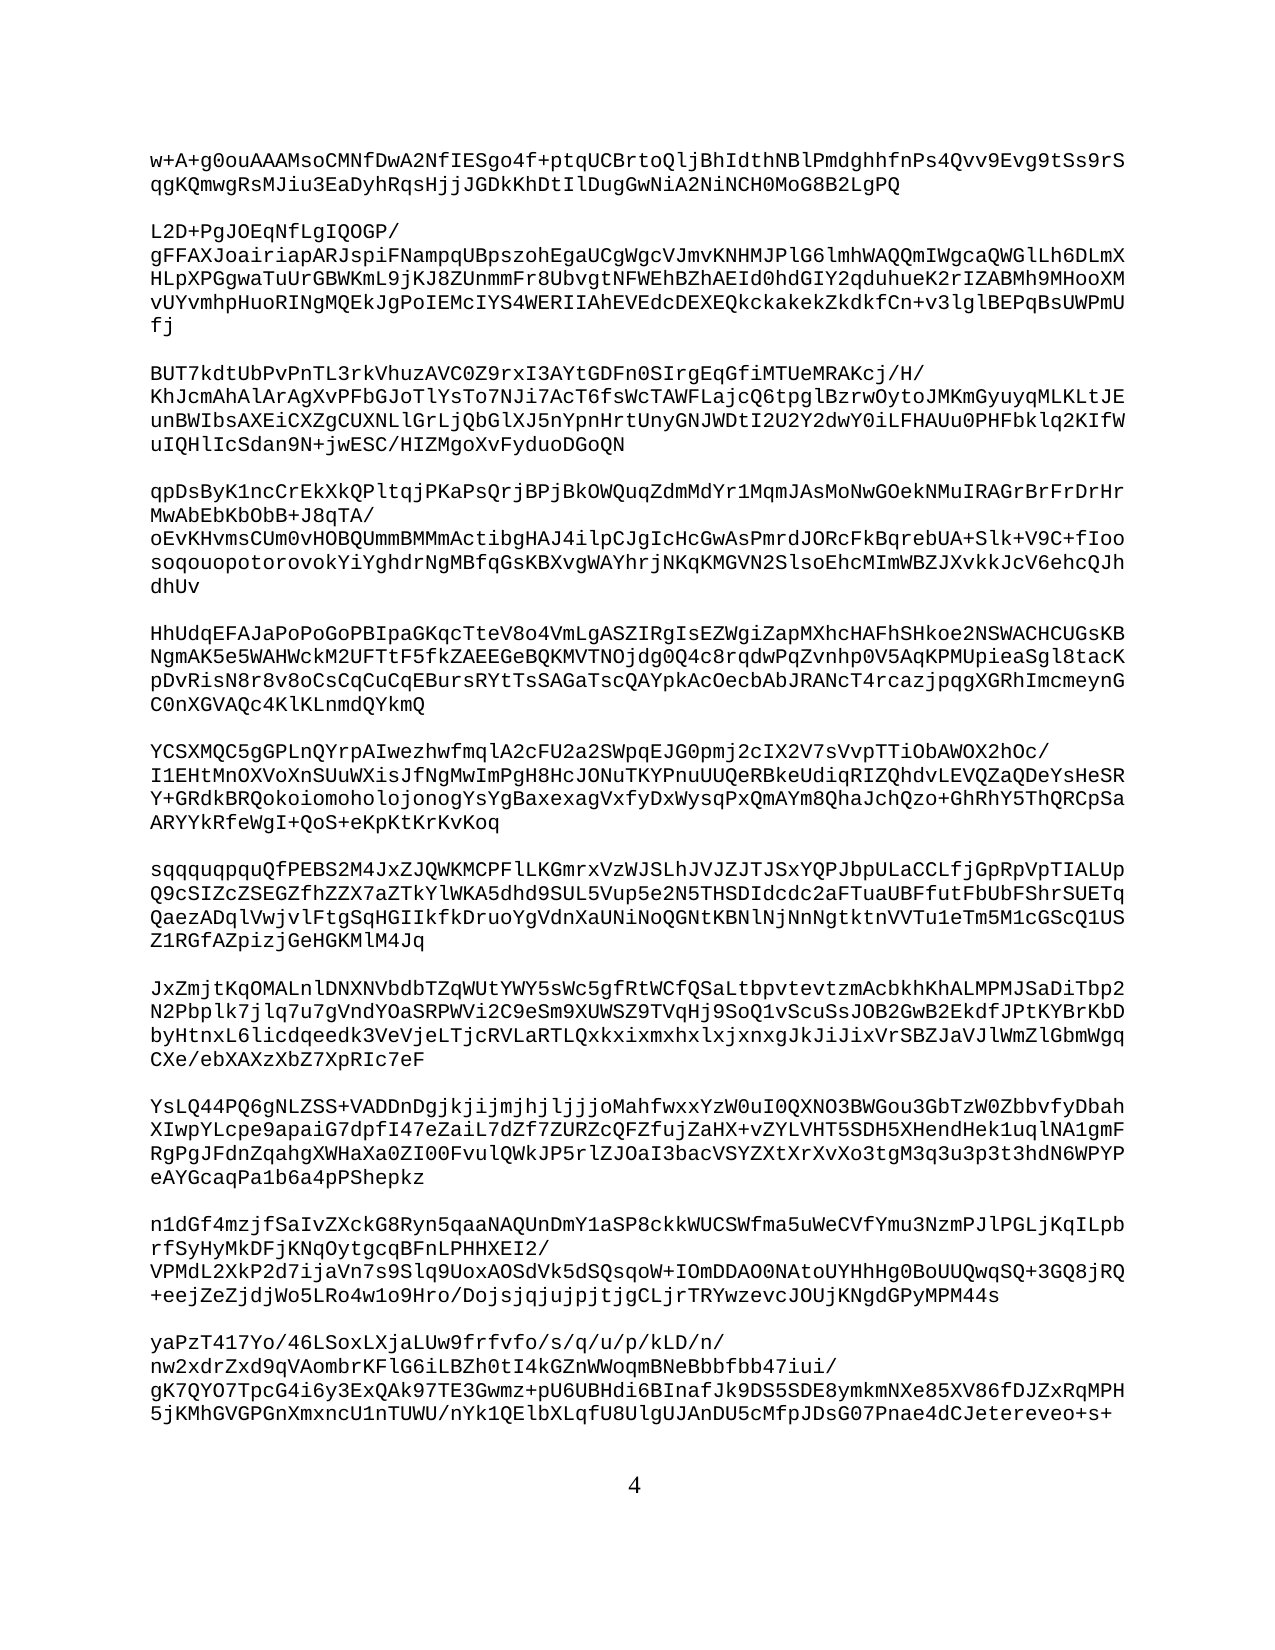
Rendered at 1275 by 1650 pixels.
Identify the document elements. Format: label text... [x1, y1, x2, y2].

text n1dGf4mzjfSaIvZXckG8Ryn5qaaNAQUnDmY1aSP8ckkWUCSWfma5uWeCVfYmu3NzmPJlPGLjKqILpbrfSyHyMkDFjKNqOytgcqBFnLPHHXEI2/VPMdL2XkP2d7ijaVn7s9Slq9UoxAOSdVk5dSQsqoW+IOmDDAO0NAtoUYHhHg0BoUUQwqSQ+3GQ8jRQ+eejZeZjdjWo5LRo4w1o9Hro/DojsjqjujpjtjgCLjrTRYwzevcJOUjKNgdGPyMPM44s [150, 1214, 1125, 1309]
text YsLQ44PQ6gNLZSS+VADDnDgjkjijmjhjljjjoMahfwxxYzW0uI0QXNO3BWGou3GbTzW0ZbbvfyDbahXIwpYLcpe9apaiG7dpfI47eZaiL7dZf7ZURZcQFZfujZaHX+vZYLVHT5SDH5XHendHek1uqlNA1gmFRgPgJFdnZqahgXWHaXa0ZI00FvulQWkJP5rlZJOaI3bacVSYZXtXrXvXo3tgM3q3u3p3t3hdN6WPYPeAYGcaqPa1b6a4pPShepkz [150, 1096, 1125, 1190]
text BUT7kdtUbPvPnTL3rkVhuzAVC0Z9rxI3AYtGDFn0SIrgEqGfiMTUeMRAKcj/H/KhJcmAhAlArAgXvPFbGJoTlYsTo7NJi7AcT6fsWcTAWFLajcQ6tpglBzrwOytoJMKmGyuyqMLKLtJEunBWIbsAXEiCXZgCUXNLlGrLjQbGlXJ5nYpnHrtUnyGNJWDtI2U2Y2dwY0iLFHAUu0PHFbklq2KIfWuIQHlIcSdan9N+jwESC/HIZMgoXvFyduoDGoQN [150, 363, 1125, 457]
text yaPzT417Yo/46LSoxLXjaLUw9frfvfo/s/q/u/p/kLD/n/nw2xdrZxd9qVAombrKFlG6iLBZh0tI4kGZnWWoqmBNeBbbfbb47iui/gK7QYO7TpcG4i6y3ExQAk97TE3Gwmz+pU6UBHdi6BInafJk9DS5SDE8ymkmNXe85XV86fDJZxRqMPH5jKMhGVGPGnXmxncU1nTUWU/nYk1QElbXLqfU8UlgUJAnDU5cMfpJDsG07Pnae4dCJetereveo+s+ [150, 1332, 1125, 1427]
text qpDsByK1ncCrEkXkQPltqjPKaPsQrjBPjBkOWQuqZdmMdYr1MqmJAsMoNwGOekNMuIRAGrBrFrDrHrMwAbEbKbObB+J8qTA/oEvKHvmsCUm0vHOBQUmmBMMmActibgHAJ4ilpCJgIcHcGwAsPmrdJORcFkBqrebUA+Slk+V9C+fIoosoqouopotorovokYiYghdrNgMBfqGsKBXvgWAYhrjNKqKMGVN2SlsoEhcMImWBZJXvkkJcV6ehcQJhdhUv [150, 481, 1125, 599]
text YCSXMQC5gGPLnQYrpAIwezhwfmqlA2cFU2a2SWpqEJG0pmj2cIX2V7sVvpTTiObAWOX2hOc/I1EHtMnOXVoXnSUuWXisJfNgMwImPgH8HcJONuTKYPnuUUQeRBkeUdiqRIZQhdvLEVQZaQDeYsHeSRY+GRdkBRQokoiomoholojonogYsYgBaxexagVxfyDxWysqPxQmAYm8QhaJchQzo+GhRhY5ThQRCpSaARYYkRfeWgI+QoS+eKpKtKrKvKoq [150, 741, 1125, 836]
text HhUdqEFAJaPoPoGoPBIpaGKqcTteV8o4VmLgASZIRgIsEZWgiZapMXhcHAFhSHkoe2NSWACHCUGsKBNgmAK5e5WAHWckM2UFTtF5fkZAEEGeBQKMVTNOjdg0Q4c8rqdwPqZvnhp0V5AqKPMUpieaSgl8tacKpDvRisN8r8v8oCsCqCuCqEBursRYtTsSAGaTscQAYpkAcOecbAbJRANcT4rcazjpqgXGRhImcmeynGC0nXGVAQc4KlKLnmdQYkmQ [150, 623, 1125, 717]
text L2D+PgJOEqNfLgIQOGP/gFFAXJoairiapARJspiFNampqUBpszohEgaUCgWgcVJmvKNHMJPlG6lmhWAQQmIWgcaQWGlLh6DLmXHLpXPGgwaTuUrGBWKmL9jKJ8ZUnmmFr8UbvgtNFWEhBZhAEId0hdGIY2qduhueK2rIZABMh9MHooXMvUYvmhpHuoRINgMQEkJgPoIEMcIYS4WERIIAhEVEdcDEXEQkckakekZkdkfCn+v3lglBEPqBsUWPmUfj [150, 221, 1125, 339]
text JxZmjtKqOMALnlDNXNVbdbTZqWUtYWY5sWc5gfRtWCfQSaLtbpvtevtzmAcbkhKhALMPMJSaDiTbp2N2Pbplk7jlq7u7gVndYOaSRPWVi2C9eSm9XUWSZ9TVqHj9SoQ1vScuSsJOB2GwB2EkdfJPtKYBrKbDbyHtnxL6licdqeedk3VeVjeLTjcRVLaRTLQxkxixmxhxlxjxnxgJkJiJixVrSBZJaVJlWmZlGbmWgqCXe/ebXAXzXbZ7XpRIc7eF [150, 978, 1125, 1072]
text w+A+g0ouAAAMsoCMNfDwA2NfIESgo4f+ptqUCBrtoQljBhIdthNBlPmdghhfnPs4Qvv9Evg9tSs9rSqgKQmwgRsMJiu3EaDyhRqsHjjJGDkKhDtIlDugGwNiA2NiNCH0MoG8B2LgPQ [150, 150, 1125, 197]
text sqqquqpquQfPEBS2M4JxZJQWKMCPFlLKGmrxVzWJSLhJVJZJTJSxYQPJbpULaCCLfjGpRpVpTIALUpQ9cSIZcZSEGZfhZZX7aZTkYlWKA5dhd9SUL5Vup5e2N5THSDIdcdc2aFTuaUBFfutFbUbFShrSUETqQaezADqlVwjvlFtgSqHGIIkfkDruoYgVdnXaUNiNoQGNtKBNlNjNnNgtktnVVTu1eTm5M1cGScQ1USZ1RGfAZpizjGeHGKMlM4Jq [150, 859, 1125, 954]
